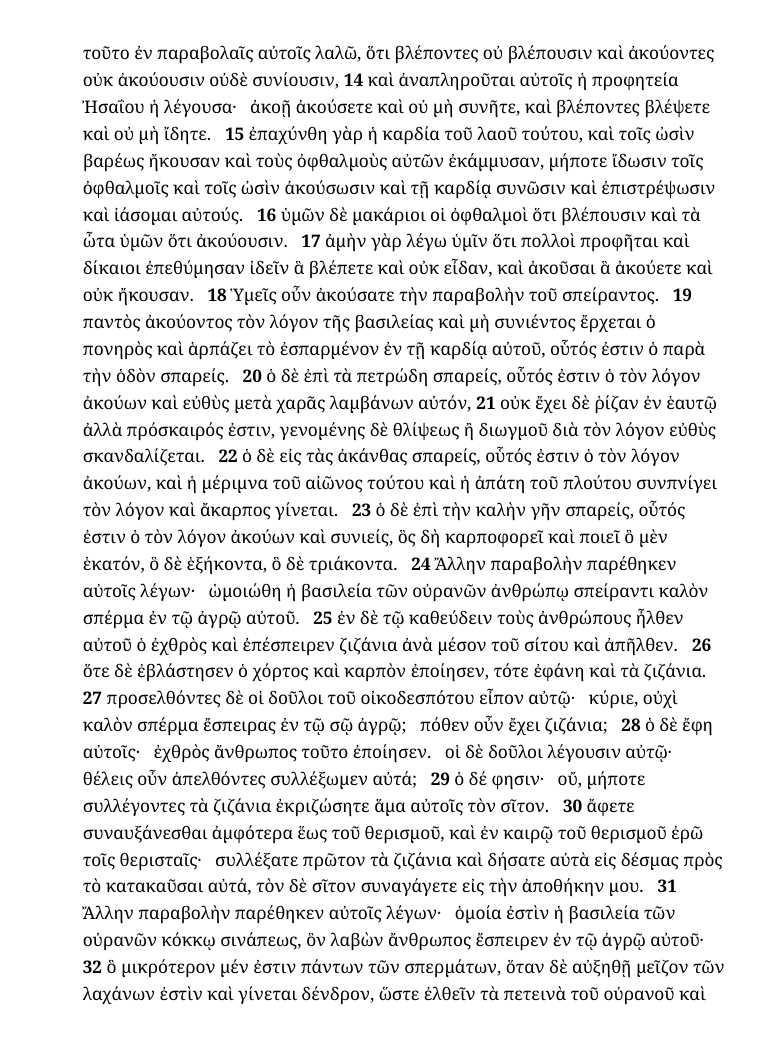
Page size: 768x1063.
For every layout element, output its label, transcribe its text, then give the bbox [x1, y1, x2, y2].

text τοῦτο ἐν παραβολαῖς αὐτοῖς λαλῶ, ὅτι βλέποντες οὐ βλέπουσιν καὶ ἀκούοντες οὐκ ἀκούουσιν οὐδὲ συνίουσιν, 14 καὶ ἀναπληροῦται αὐτοῖς ἡ προφητεία Ἠσαΐου ἡ λέγουσα· ἀκοῇ ἀκούσετε καὶ οὐ μὴ συνῆτε, καὶ βλέποντες βλέψετε καὶ οὐ μὴ ἴδητε. 15 ἐπαχύνθη γὰρ ἡ καρδία τοῦ λαοῦ τούτου, καὶ τοῖς ὠσὶν βαρέως ἤκουσαν καὶ τοὺς ὀφθαλμοὺς αὐτῶν ἐκάμμυσαν, μήποτε ἴδωσιν τοῖς ὀφθαλμοῖς καὶ τοῖς ὠσὶν ἀκούσωσιν καὶ τῇ καρδίᾳ συνῶσιν καὶ ἐπιστρέψωσιν καὶ ἰάσομαι αὐτούς. 16 ὑμῶν δὲ μακάριοι οἱ ὀφθαλμοὶ ὅτι βλέπουσιν καὶ τὰ ὦτα ὑμῶν ὅτι ἀκούουσιν. 17 ἀμὴν γὰρ λέγω ὑμῖν ὅτι πολλοὶ προφῆται καὶ δίκαιοι ἐπεθύμησαν ἰδεῖν ἃ βλέπετε καὶ οὐκ εἶδαν, καὶ ἀκοῦσαι ἃ ἀκούετε καὶ οὐκ ἤκουσαν. 18 Ὑμεῖς οὖν ἀκούσατε τὴν παραβολὴν τοῦ σπείραντος. 19 παντὸς ἀκούοντος τὸν λόγον τῆς βασιλείας καὶ μὴ συνιέντος ἔρχεται ὁ πονηρὸς καὶ ἁρπάζει τὸ ἐσπαρμένον ἐν τῇ καρδίᾳ αὐτοῦ, οὗτός ἐστιν ὁ παρὰ τὴν ὁδὸν σπαρείς. 20 ὁ δὲ ἐπὶ τὰ πετρώδη σπαρείς, οὗτός ἐστιν ὁ τὸν λόγον ἀκούων καὶ εὐθὺς μετὰ χαρᾶς λαμβάνων αὐτόν, 21 οὐκ ἔχει δὲ ῥίζαν ἐν ἑαυτῷ ἀλλὰ πρόσκαιρός ἐστιν, γενομένης δὲ θλίψεως ἢ διωγμοῦ διὰ τὸν λόγον εὐθὺς σκανδαλίζεται. 22 ὁ δὲ εἰς τὰς ἀκάνθας σπαρείς, οὗτός ἐστιν ὁ τὸν λόγον ἀκούων, καὶ ἡ μέριμνα τοῦ αἰῶνος τούτου καὶ ἡ ἀπάτη τοῦ πλούτου συνπνίγει τὸν λόγον καὶ ἄκαρπος γίνεται. 23 ὁ δὲ ἐπὶ τὴν καλὴν γῆν σπαρείς, οὗτός ἐστιν ὁ τὸν λόγον ἀκούων καὶ συνιείς, ὃς δὴ καρποφορεῖ καὶ ποιεῖ ὃ μὲν ἑκατόν, ὃ δὲ ἑξήκοντα, ὃ δὲ τριάκοντα. 24 Ἄλλην παραβολὴν παρέθηκεν αὐτοῖς λέγων· ὡμοιώθη ἡ βασιλεία τῶν οὐρανῶν ἀνθρώπῳ σπείραντι καλὸν σπέρμα ἐν τῷ ἀγρῷ αὐτοῦ. 25 ἐν δὲ τῷ καθεύδειν τοὺς ἀνθρώπους ἦλθεν αὐτοῦ ὁ ἐχθρὸς καὶ ἐπέσπειρεν ζιζάνια ἀνὰ μέσον τοῦ σίτου καὶ ἀπῆλθεν. 26 ὅτε δὲ ἐβλάστησεν ὁ χόρτος καὶ καρπὸν ἐποίησεν, τότε ἐφάνη καὶ τὰ ζιζάνια. 27 προσελθόντες δὲ οἱ δοῦλοι τοῦ οἰκοδεσπότου εἶπον αὐτῷ· κύριε, οὐχὶ καλὸν σπέρμα ἔσπειρας ἐν τῷ σῷ ἀγρῷ; πόθεν οὖν ἔχει ζιζάνια; 28 ὁ δὲ ἔφη αὐτοῖς· ἐχθρὸς ἄνθρωπος τοῦτο ἐποίησεν. οἱ δὲ δοῦλοι λέγουσιν αὐτῷ· θέλεις οὖν ἀπελθόντες συλλέξωμεν αὐτά; 29 ὁ δέ φησιν· οὔ, μήποτε συλλέγοντες τὰ ζιζάνια ἐκριζώσητε ἅμα αὐτοῖς τὸν σῖτον. 30 ἄφετε συναυξάνεσθαι ἀμφότερα ἕως τοῦ θερισμοῦ, καὶ ἐν καιρῷ τοῦ θερισμοῦ ἐρῶ τοῖς θερισταῖς· συλλέξατε πρῶτον τὰ ζιζάνια καὶ δήσατε αὐτὰ εἰς δέσμας πρὸς τὸ κατακαῦσαι αὐτά, τὸν δὲ σῖτον συναγάγετε εἰς τὴν ἀποθήκην μου. 31 Ἄλλην παραβολὴν παρέθηκεν αὐτοῖς λέγων· ὁμοία ἐστὶν ἡ βασιλεία τῶν οὐρανῶν κόκκῳ σινάπεως, ὃν λαβὼν ἄνθρωπος ἔσπειρεν ἐν τῷ ἀγρῷ αὐτοῦ· 32 ὃ μικρότερον μέν ἐστιν πάντων τῶν σπερμάτων, ὅταν δὲ αὐξηθῇ μεῖζον τῶν λαχάνων ἐστὶν καὶ γίνεται δένδρον, ὥστε ἐλθεῖν τὰ πετεινὰ τοῦ οὐρανοῦ καὶ [83, 41, 726, 1005]
